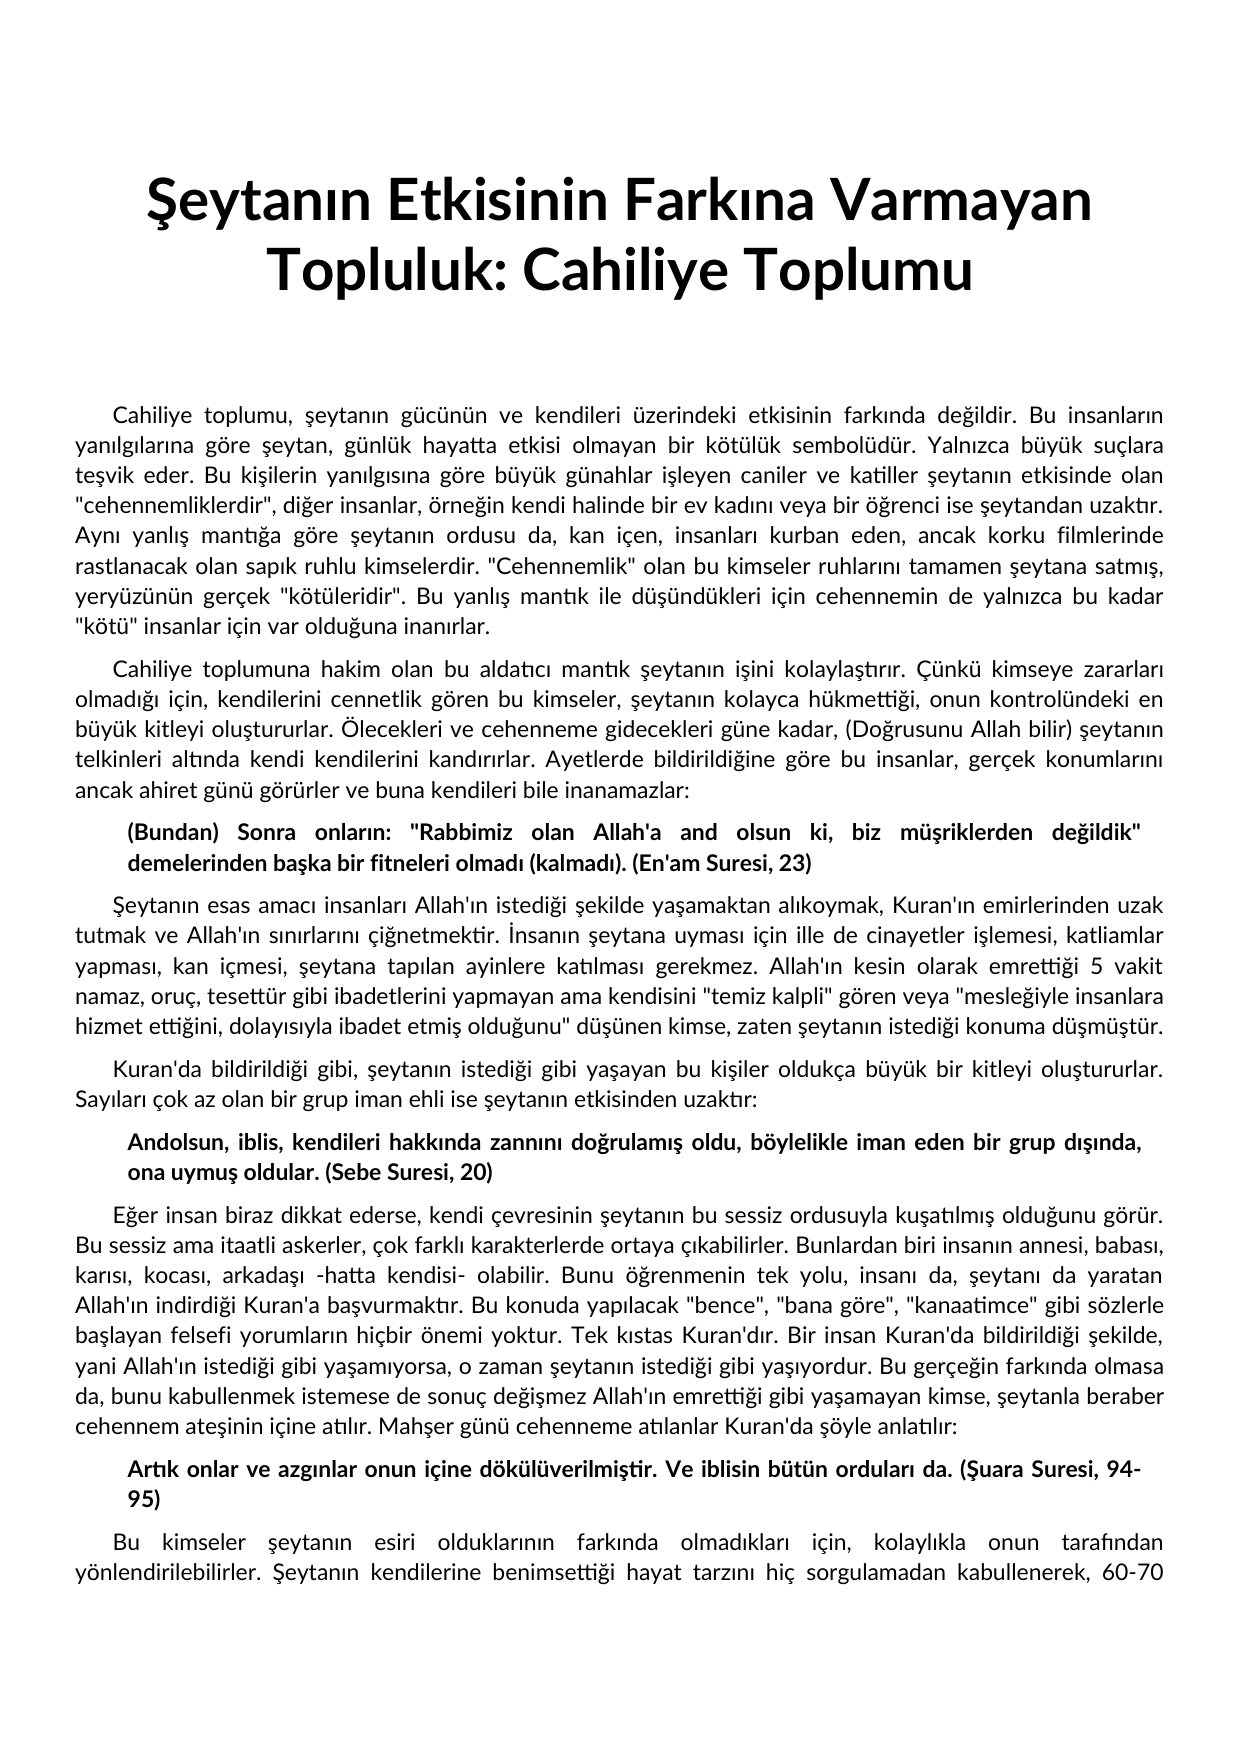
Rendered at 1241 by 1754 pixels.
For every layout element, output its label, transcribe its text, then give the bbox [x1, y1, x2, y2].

text Cahiliye toplumu, şeytanın gücünün ve kendileri üzerindeki etkisinin farkında değildir. Bu insanların yanılgılarına göre şeytan, günlük hayatta etkisi olmayan bir kötülük sembolüdür. Yalnızca büyük suçlara teşvik eder. Bu kişilerin yanılgısına göre büyük günahlar işleyen caniler ve katiller şeytanın etkisinde olan "cehennemliklerdir", diğer insanlar, örneğin kendi halinde bir ev kadını veya bir öğrenci ise şeytandan uzaktır. Aynı yanlış mantığa göre şeytanın ordusu da, kan içen, insanları kurban eden, ancak korku filmlerinde rastlanacak olan sapık ruhlu kimselerdir. "Cehennemlik" olan bu kimseler ruhlarını tamamen şeytana satmış, yeryüzünün gerçek "kötüleridir". Bu yanlış mantık ile düşündükleri için cehennemin de yalnızca bu kadar "kötü" insanlar için var olduğuna inanırlar. [75, 400, 1165, 639]
text Şeytanın esas amacı insanları Allah'ın istediği şekilde yaşamaktan alıkoymak, Kuran'ın emirlerinden uzak tutmak ve Allah'ın sınırlarını çiğnetmektir. İnsanın şeytana uyması için ille de cinayetler işlemesi, katliamlar yapması, kan içmesi, şeytana tapılan ayinlere katılması gerekmez. Allah'ın kesin olarak emrettiği 5 vakit namaz, oruç, tesettür gibi ibadetlerini yapmayan ama kendisini "temiz kalpli" gören veya "mesleğiyle insanlara hizmet ettiğini, dolayısıyla ibadet etmiş olduğunu" düşünen kimse, zaten şeytanın istediği konuma düşmüştür. [75, 891, 1165, 1039]
text Cahiliye toplumuna hakim olan bu aldatıcı mantık şeytanın işini kolaylaştırır. Çünkü kimseye zararları olmadığı için, kendilerini cennetlik gören bu kimseler, şeytanın kolayca hükmettiği, onun kontrolündeki en büyük kitleyi oluştururlar. Ölecekleri ve cehenneme gidecekleri güne kadar, (Doğrusunu Allah bilir) şeytanın telkinleri altında kendi kendilerini kandırırlar. Ayetlerde bildirildiğine göre bu insanlar, gerçek konumlarını ancak ahiret günü görürler ve buna kendileri bile inanamazlar: [75, 654, 1165, 803]
text Bu kimseler şeytanın esiri olduklarının farkında olmadıkları için, kolaylıkla onun tarafından yönlendirilebilirler. Şeytanın kendilerine benimsettiği hayat tarzını hiç sorgulamadan kabullenerek, 60-70 [75, 1527, 1165, 1585]
text Eğer insan biraz dikkat ederse, kendi çevresinin şeytanın bu sessiz ordusuyla kuşatılmış olduğunu görür. Bu sessiz ama itaatli askerler, çok farklı karakterlerde ortaya çıkabilirler. Bunlardan biri insanın annesi, babası, karısı, kocası, arkadaşı -hatta kendisi- olabilir. Bunu öğrenmenin tek yolu, insanı da, şeytanı da yaratan Allah'ın indirdiği Kuran'a başvurmaktır. Bu konuda yapılacak "bence", "bana göre", "kanaatimce" gibi sözlerle başlayan felsefi yorumların hiçbir önemi yoktur. Tek kıstas Kuran'dır. Bir insan Kuran'da bildirildiği şekilde, yani Allah'ın istediği gibi yaşamıyorsa, o zaman şeytanın istediği gibi yaşıyordur. Bu gerçeğin farkında olmasa da, bunu kabullenmek istemese de sonuç değişmez Allah'ın emrettiği gibi yaşamayan kimse, şeytanla beraber cehennem ateşinin içine atılır. Mahşer günü cehenneme atılanlar Kuran'da şöyle anlatılır: [75, 1200, 1165, 1439]
subtitle Şeytanın Etkisinin Farkına Varmayan Topluluk: Cahiliye Toplumu [75, 162, 1165, 302]
text Artık onlar ve azgınlar onun içine dökülüverilmiştir. Ve iblisin bütün orduları da. (Şuara Suresi, 94-95) [127, 1454, 1143, 1512]
text (Bundan) Sonra onların: "Rabbimiz olan Allah'a and olsun ki, biz müşriklerden değildik" demelerinden başka bir fitneleri olmadı (kalmadı). (En'am Suresi, 23) [127, 818, 1143, 876]
text Andolsun, iblis, kendileri hakkında zannını doğrulamış oldu, böylelikle iman eden bir grup dışında, ona uymuş oldular. (Sebe Suresi, 20) [127, 1127, 1143, 1185]
text Kuran'da bildirildiği gibi, şeytanın istediği gibi yaşayan bu kişiler oldukça büyük bir kitleyi oluştururlar. Sayıları çok az olan bir grup iman ehli ise şeytanın etkisinden uzaktır: [75, 1054, 1165, 1112]
